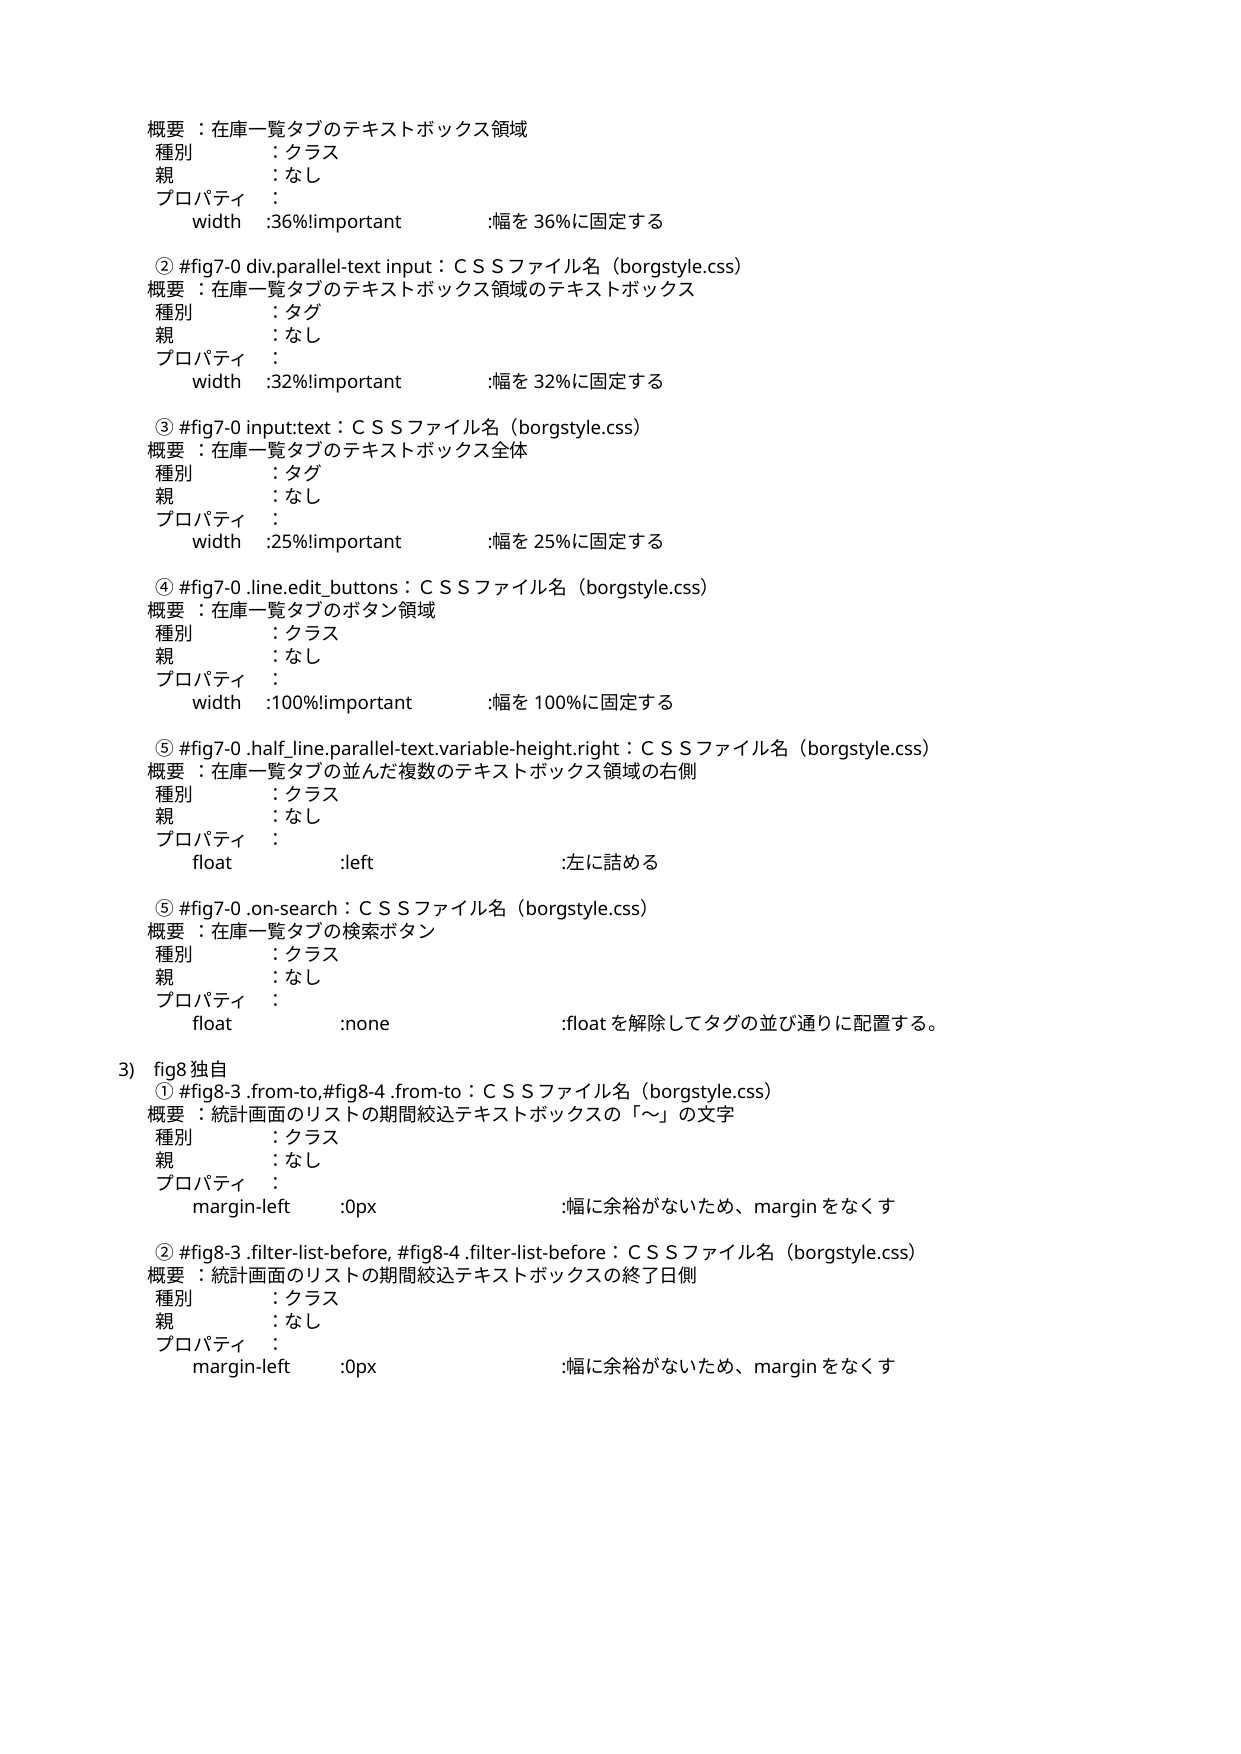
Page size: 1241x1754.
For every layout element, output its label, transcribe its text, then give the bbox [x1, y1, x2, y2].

text margin-left :0px :幅に余裕がないため、marginをなくす [118, 1356, 1122, 1378]
text ② #fig7-0 div.parallel-text input：ＣＳＳファイル名（borgstyle.css） [118, 256, 1122, 278]
text 種別 ：クラス [118, 622, 1122, 645]
text 種別 ：クラス [118, 1287, 1122, 1310]
text width :100%!important :幅を100%に固定する [118, 691, 1122, 714]
text 親 ：なし [118, 1310, 1122, 1333]
text プロパティ ： [118, 187, 1122, 210]
text プロパティ ： [118, 1172, 1122, 1195]
text width :36%!important :幅を36%に固定する [118, 210, 1122, 233]
text 概要 ：統計画面のリストの期間絞込テキストボックスの終了日側 [118, 1264, 1122, 1287]
text 概要 ：在庫一覧タブのボタン領域 [118, 599, 1122, 622]
text 親 ：なし [118, 164, 1122, 187]
text ④ #fig7-0 .line.edit_buttons：ＣＳＳファイル名（borgstyle.css） [118, 576, 1122, 599]
text 概要 ：在庫一覧タブのテキストボックス領域 [118, 118, 1122, 141]
text float :left :左に詰める [118, 851, 1122, 874]
text 概要 ：在庫一覧タブのテキストボックス全体 [118, 439, 1122, 462]
text プロパティ ： [118, 668, 1122, 691]
text 親 ：なし [118, 485, 1122, 508]
text 親 ：なし [118, 806, 1122, 828]
text 種別 ：クラス [118, 141, 1122, 164]
text 親 ：なし [118, 645, 1122, 668]
text ⑤ #fig7-0 .on-search：ＣＳＳファイル名（borgstyle.css） [118, 897, 1122, 920]
text 親 ：なし [118, 1149, 1122, 1172]
text 3) fig8独自 [118, 1058, 1122, 1081]
text 種別 ：タグ [118, 301, 1122, 324]
text プロパティ ： [118, 1333, 1122, 1356]
text プロパティ ： [118, 508, 1122, 531]
text プロパティ ： [118, 828, 1122, 851]
text margin-left :0px :幅に余裕がないため、marginをなくす [118, 1195, 1122, 1218]
text 種別 ：タグ [118, 462, 1122, 485]
text ③ #fig7-0 input:text：ＣＳＳファイル名（borgstyle.css） [118, 416, 1122, 439]
text width :32%!important :幅を32%に固定する [118, 370, 1122, 393]
text ⑤ #fig7-0 .half_line.parallel-text.variable-height.right：ＣＳＳファイル名（borgstyle.css） [118, 737, 1122, 760]
text 種別 ：クラス [118, 783, 1122, 806]
text 種別 ：クラス [118, 943, 1122, 966]
text 種別 ：クラス [118, 1126, 1122, 1149]
text 概要 ：在庫一覧タブのテキストボックス領域のテキストボックス [118, 278, 1122, 301]
text width :25%!important :幅を25%に固定する [118, 531, 1122, 553]
text 概要 ：在庫一覧タブの検索ボタン [118, 920, 1122, 943]
text ② #fig8-3 .filter-list-before, #fig8-4 .filter-list-before：ＣＳＳファイル名（borgstyle.css） [118, 1241, 1122, 1264]
text 概要 ：統計画面のリストの期間絞込テキストボックスの「〜」の文字 [118, 1103, 1122, 1126]
text float :none :floatを解除してタグの並び通りに配置する。 [118, 1012, 1122, 1035]
text プロパティ ： [118, 989, 1122, 1012]
text ① #fig8-3 .from-to,#fig8-4 .from-to：ＣＳＳファイル名（borgstyle.css） [118, 1081, 1122, 1103]
text 親 ：なし [118, 324, 1122, 347]
text 親 ：なし [118, 966, 1122, 989]
text 概要 ：在庫一覧タブの並んだ複数のテキストボックス領域の右側 [118, 760, 1122, 783]
text プロパティ ： [118, 347, 1122, 370]
